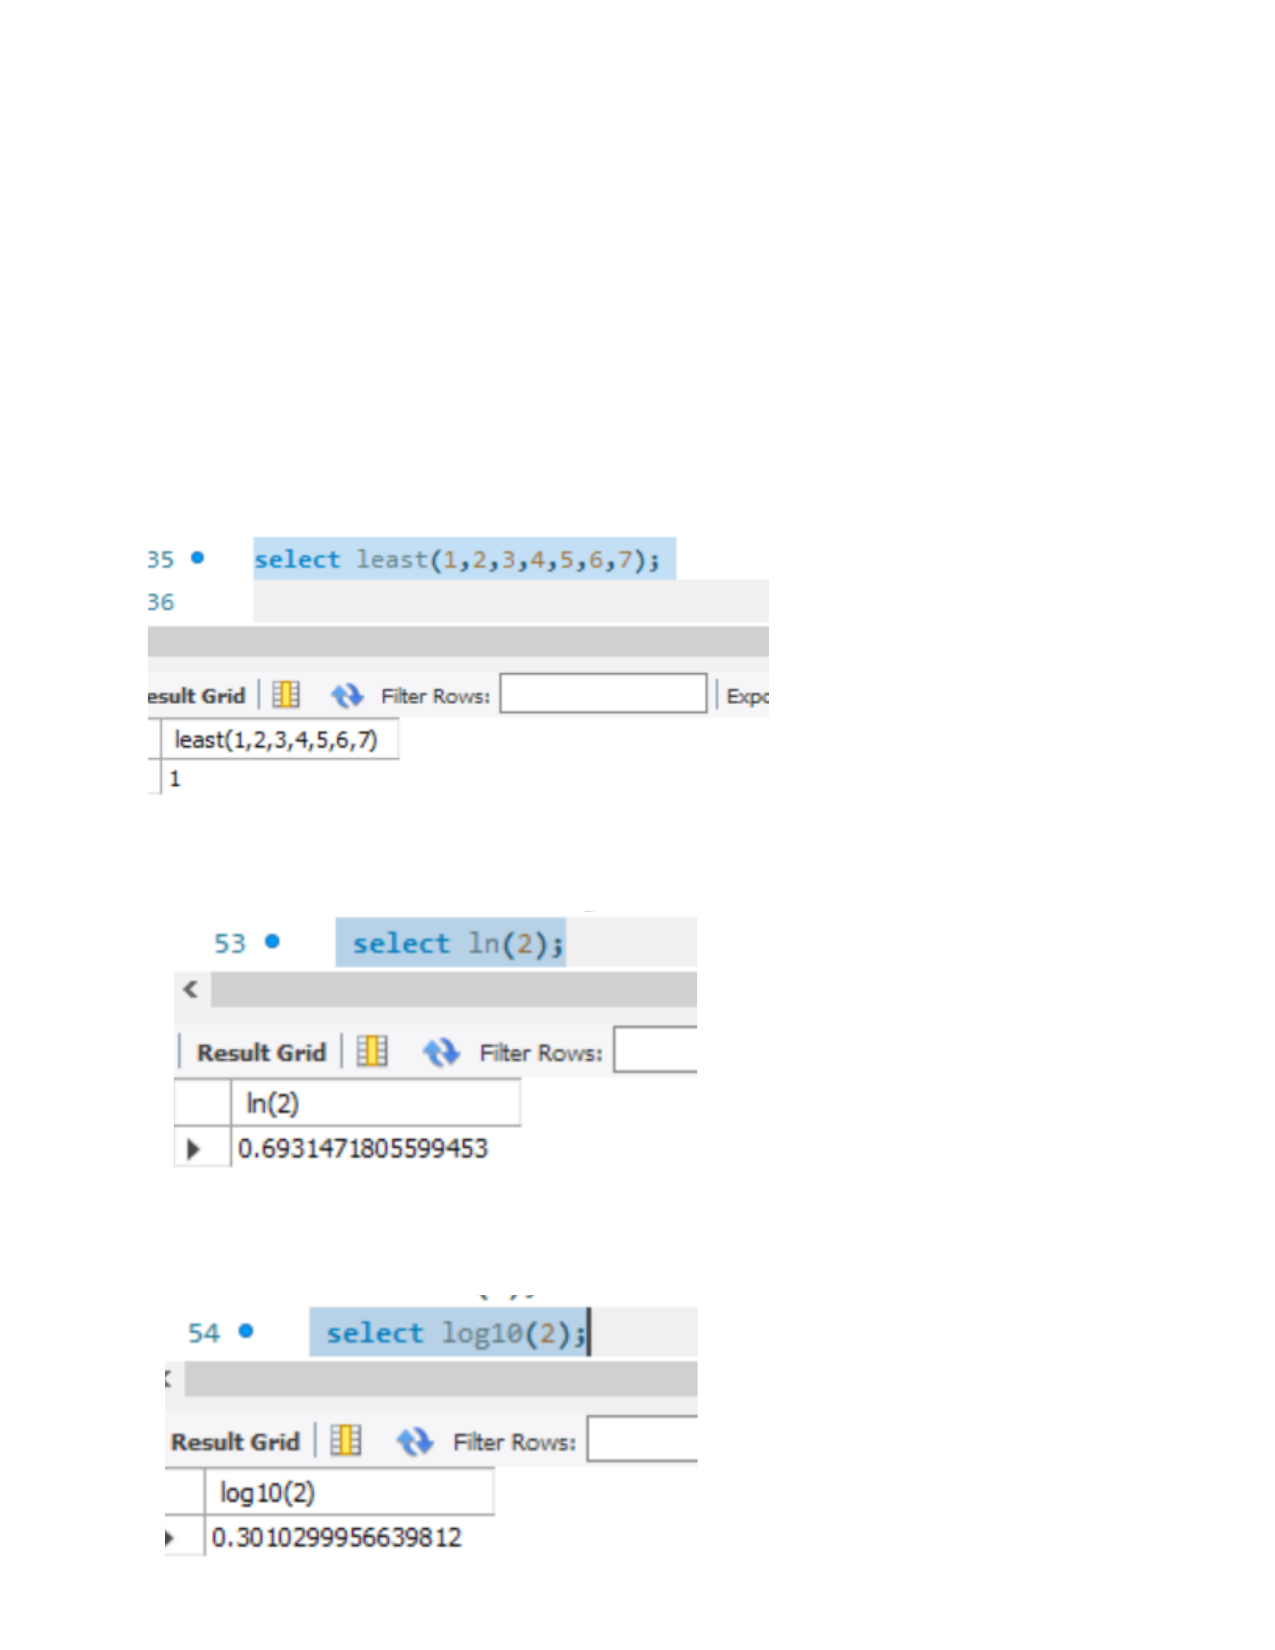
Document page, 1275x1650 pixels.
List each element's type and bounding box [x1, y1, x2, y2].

picture [147, 534, 769, 866]
picture [173, 911, 698, 1252]
picture [165, 1295, 698, 1650]
